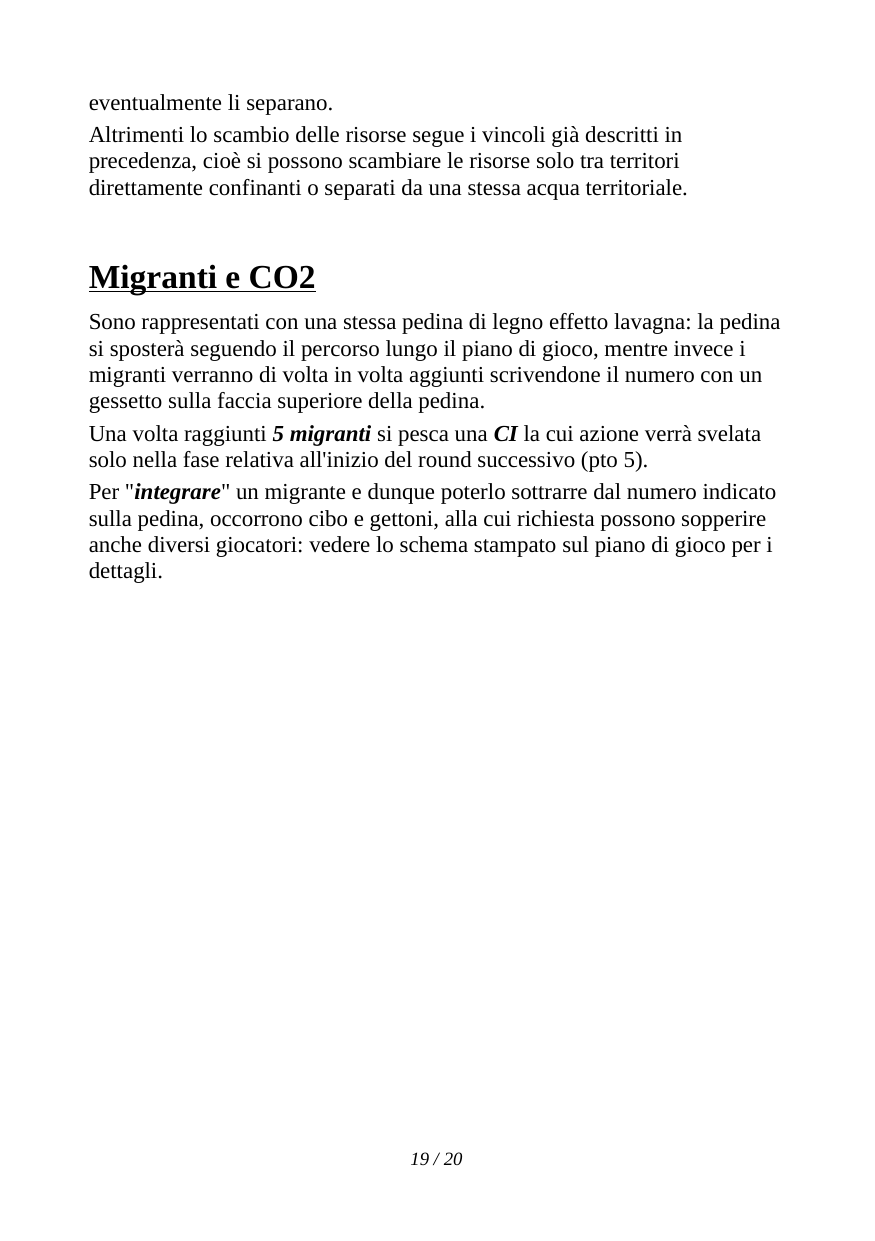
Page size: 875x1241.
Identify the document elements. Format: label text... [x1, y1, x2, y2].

text Altrimenti lo scambio delle risorse segue i vincoli già descritti in precedenza, cioè si possono scambiare le risorse solo tra territori direttamente confinanti o separati da una stessa acqua territoriale. [88, 121, 786, 200]
text Sono rappresentati con una stessa pedina di legno effetto lavagna: la pedina si sposterà seguendo il percorso lungo il piano di gioco, mentre invece i migranti verranno di volta in volta aggiunti scrivendone il numero con un gessetto sulla faccia superiore della pedina. [88, 308, 786, 414]
text Per "integrare" un migrante e dunque poterlo sottrarre dal numero indicato sulla pedina, occorrono cibo e gettoni, alla cui richiesta possono sopperire anche diversi giocatori: vedere lo schema stampato sul piano di gioco per i dettagli. [88, 478, 786, 584]
text eventualmente li separano. [88, 88, 786, 115]
subtitle Migranti e CO2 [88, 257, 786, 296]
text Una volta raggiunti 5 migranti si pesca una CI la cui azione verrà svelata solo nella fase relativa all'inizio del round successivo (pto 5). [88, 420, 786, 472]
